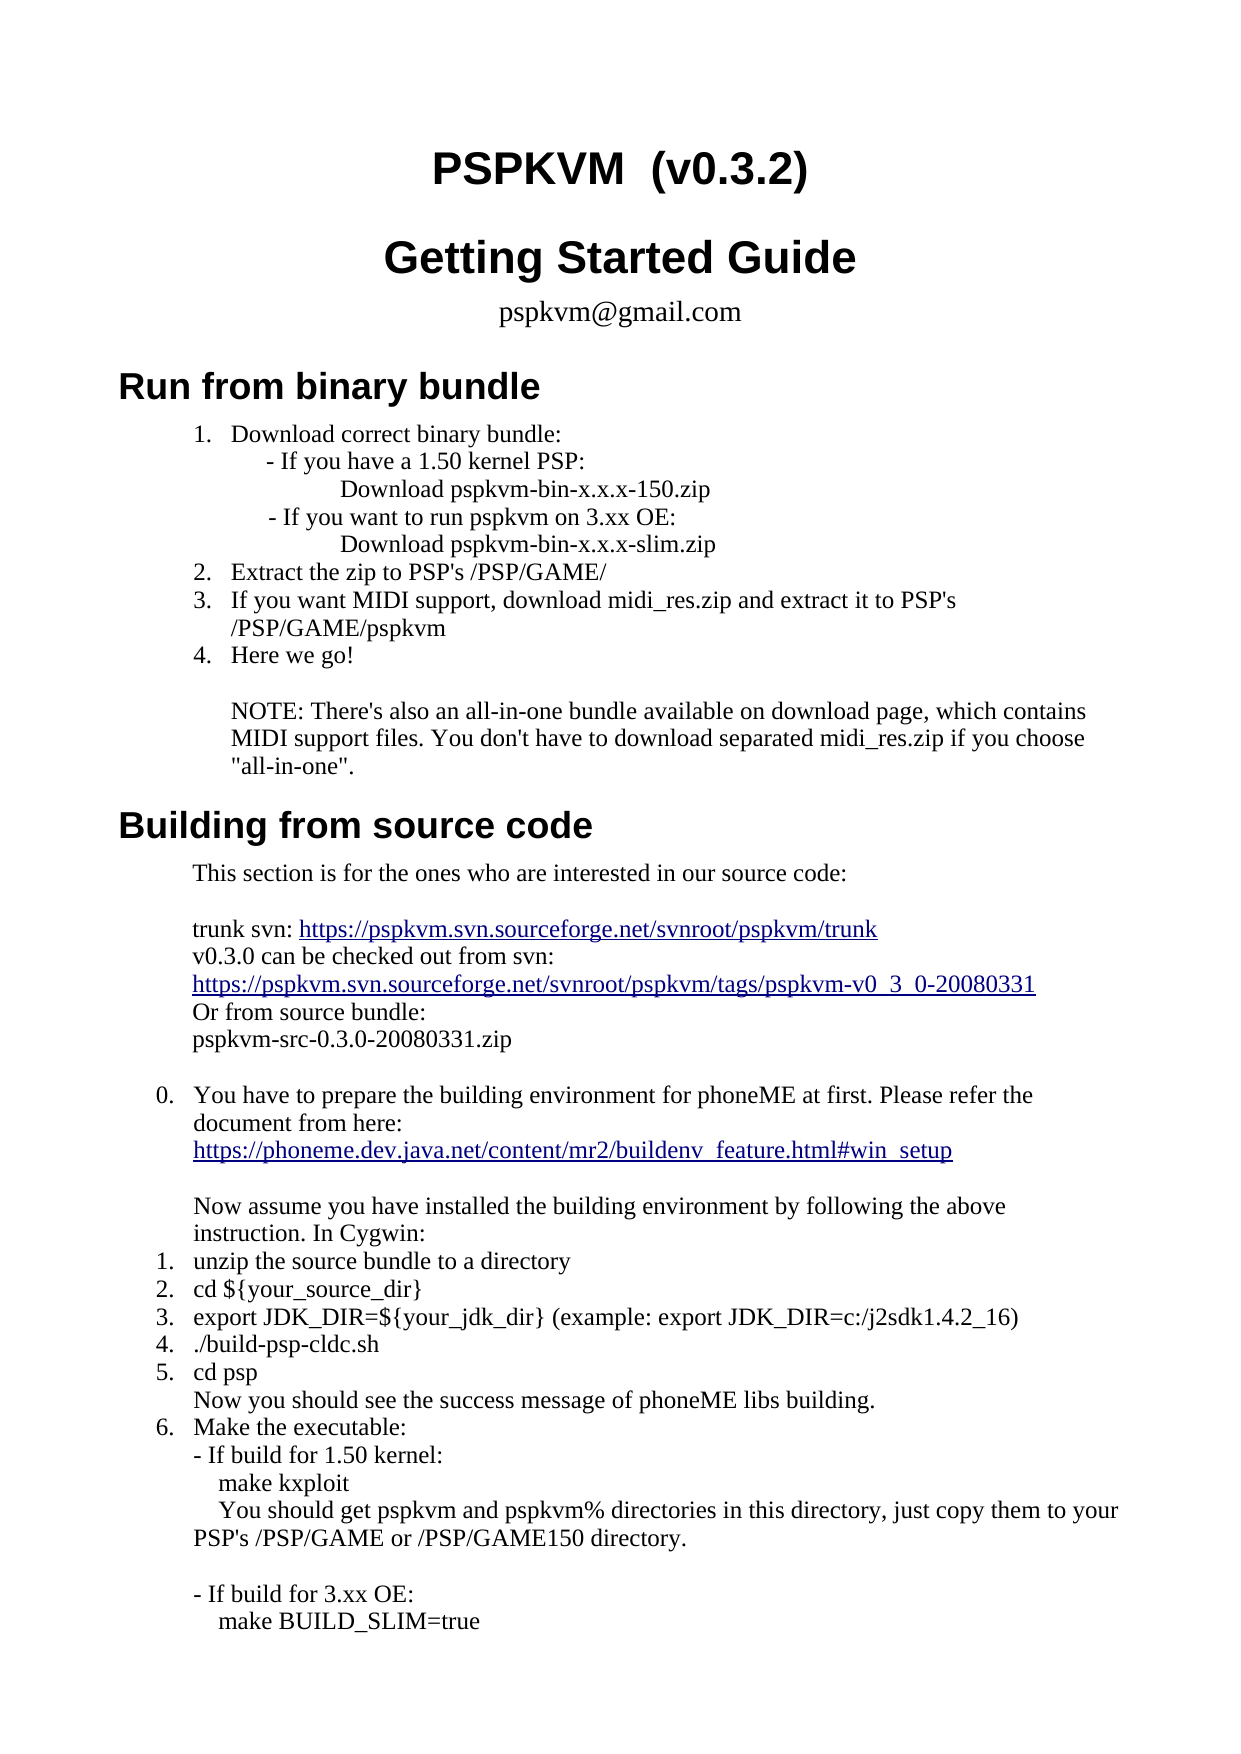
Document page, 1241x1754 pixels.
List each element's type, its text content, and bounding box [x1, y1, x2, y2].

text Download pspkvm-bin-x.x.x-150.zip [118, 475, 1122, 503]
list make kxploit [156, 1469, 1122, 1497]
text pspkvm@gmail.com [118, 296, 1122, 328]
list Now you should see the success message of phoneME libs building. [156, 1386, 1122, 1413]
list Here we go! [193, 641, 1122, 669]
text Or from source bundle: [118, 998, 1122, 1026]
text This section is for the ones who are interested in our source code: [118, 859, 1122, 887]
list ./build-psp-cldc.sh [156, 1330, 1122, 1358]
text - If you have a 1.50 kernel PSP: [118, 447, 1122, 475]
list Download correct binary bundle: [193, 420, 1122, 447]
list - If build for 3.xx OE: [156, 1580, 1122, 1607]
list cd psp [156, 1358, 1122, 1386]
list unzip the source bundle to a directory [156, 1247, 1122, 1275]
list cd ${your_source_dir} [156, 1275, 1122, 1303]
list - If you want to run pspkvm on 3.xx OE: [231, 503, 1122, 531]
subtitle Building from source code [118, 805, 1122, 847]
subtitle Getting Started Guide [118, 232, 1122, 283]
list If you want MIDI support, download midi_res.zip and extract it to PSP's /PSP/GAME/pspkvm [193, 586, 1122, 641]
subtitle PSPKVM (v0.3.2) [118, 143, 1122, 194]
text pspkvm-src-0.3.0-20080331.zip [118, 1026, 1122, 1053]
text trunk svn: https://pspkvm.svn.sourceforge.net/svnroot/pspkvm/trunk [118, 915, 1122, 942]
list You have to prepare the building environment for phoneME at first. Please refer the document from here: https://phoneme.dev.java.net/content/mr2/buildenv_feature.html#win_setup [156, 1081, 1122, 1164]
text v0.3.0 can be checked out from svn: https://pspkvm.svn.sourceforge.net/svnroot/pspkvm/tags/pspkvm-v0_3_0-20080331 [118, 942, 1122, 998]
list make BUILD_SLIM=true [156, 1607, 1122, 1635]
text Download pspkvm-bin-x.x.x-slim.zip [118, 531, 1122, 558]
list - If build for 1.50 kernel: [156, 1441, 1122, 1469]
list export JDK_DIR=${your_jdk_dir} (example: export JDK_DIR=c:/j2sdk1.4.2_16) [156, 1303, 1122, 1330]
list Make the executable: [156, 1413, 1122, 1441]
list NOTE: There's also an all-in-one bundle available on download page, which contains MIDI support files. You don't have to download separated midi_res.zip if you choose "all-in-one". [193, 697, 1122, 780]
list Extract the zip to PSP's /PSP/GAME/ [193, 558, 1122, 586]
list You should get pspkvm and pspkvm% directories in this directory, just copy them to your PSP's /PSP/GAME or /PSP/GAME150 directory. [156, 1497, 1122, 1552]
subtitle Run from binary bundle [118, 365, 1122, 407]
list Now assume you have installed the building environment by following the above instruction. In Cygwin: [156, 1192, 1122, 1247]
